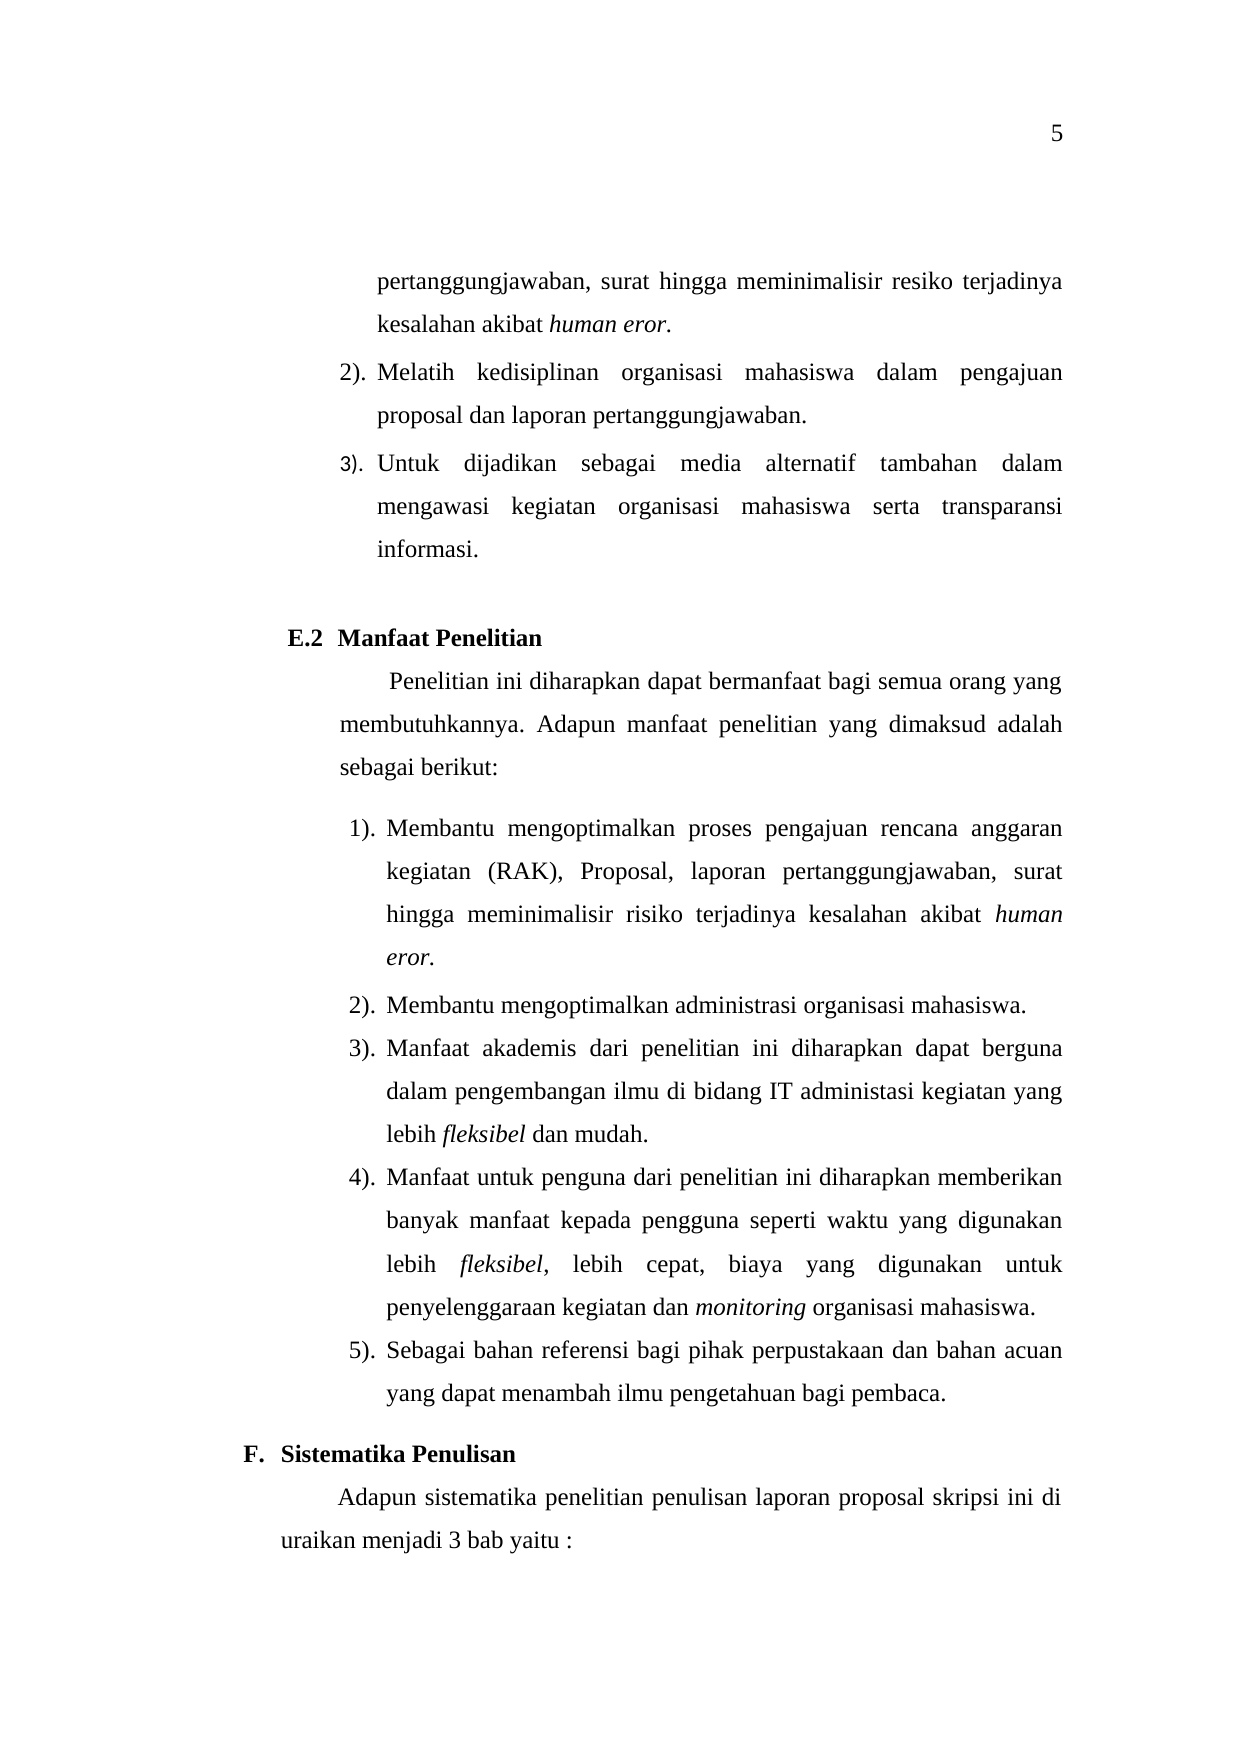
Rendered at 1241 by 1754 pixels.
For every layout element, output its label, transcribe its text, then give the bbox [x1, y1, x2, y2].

list Sistematika Penulisan [243, 1439, 1063, 1468]
list Manfaat Penelitian [287, 623, 1063, 652]
list Untuk dijadikan sebagai media alternatif tambahan dalam mengawasi kegiatan organisasi mahasiswa serta transparansi informasi. [339, 448, 1063, 563]
list Membantu mengoptimalkan proses pengajuan rencana anggaran kegiatan (RAK), Proposal, laporan pertanggungjawaban, surat hingga meminimalisir risiko terjadinya kesalahan akibat human eror. [349, 813, 1063, 971]
title Sebagai bahan referensi bagi pihak perpustakaan dan bahan acuan yang dapat menambah ilmu pengetahuan bagi pembaca. [349, 1335, 1063, 1407]
title Manfaat akademis dari penelitian ini diharapkan dapat berguna dalam pengembangan ilmu di bidang IT administasi kegiatan yang lebih fleksibel dan mudah. [349, 1033, 1063, 1148]
title Membantu mengoptimalkan administrasi organisasi mahasiswa. [349, 990, 1063, 1019]
title Manfaat untuk penguna dari penelitian ini diharapkan memberikan banyak manfaat kepada pengguna seperti waktu yang digunakan lebih fleksibel, lebih cepat, biaya yang digunakan untuk penyelenggaraan kegiatan dan monitoring organisasi mahasiswa. [349, 1162, 1063, 1321]
list Melatih kedisiplinan organisasi mahasiswa dalam pengajuan proposal dan laporan pertanggungjawaban. [339, 357, 1063, 429]
list Penelitian ini diharapkan dapat bermanfaat bagi semua orang yang membutuhkannya. Adapun manfaat penelitian yang dimaksud adalah sebagai berikut: [339, 666, 1063, 781]
list Adapun sistematika penelitian penulisan laporan proposal skripsi ini di uraikan menjadi 3 bab yaitu : [281, 1482, 1063, 1554]
list pertanggungjawaban, surat hingga meminimalisir resiko terjadinya kesalahan akibat human eror. [339, 266, 1063, 338]
